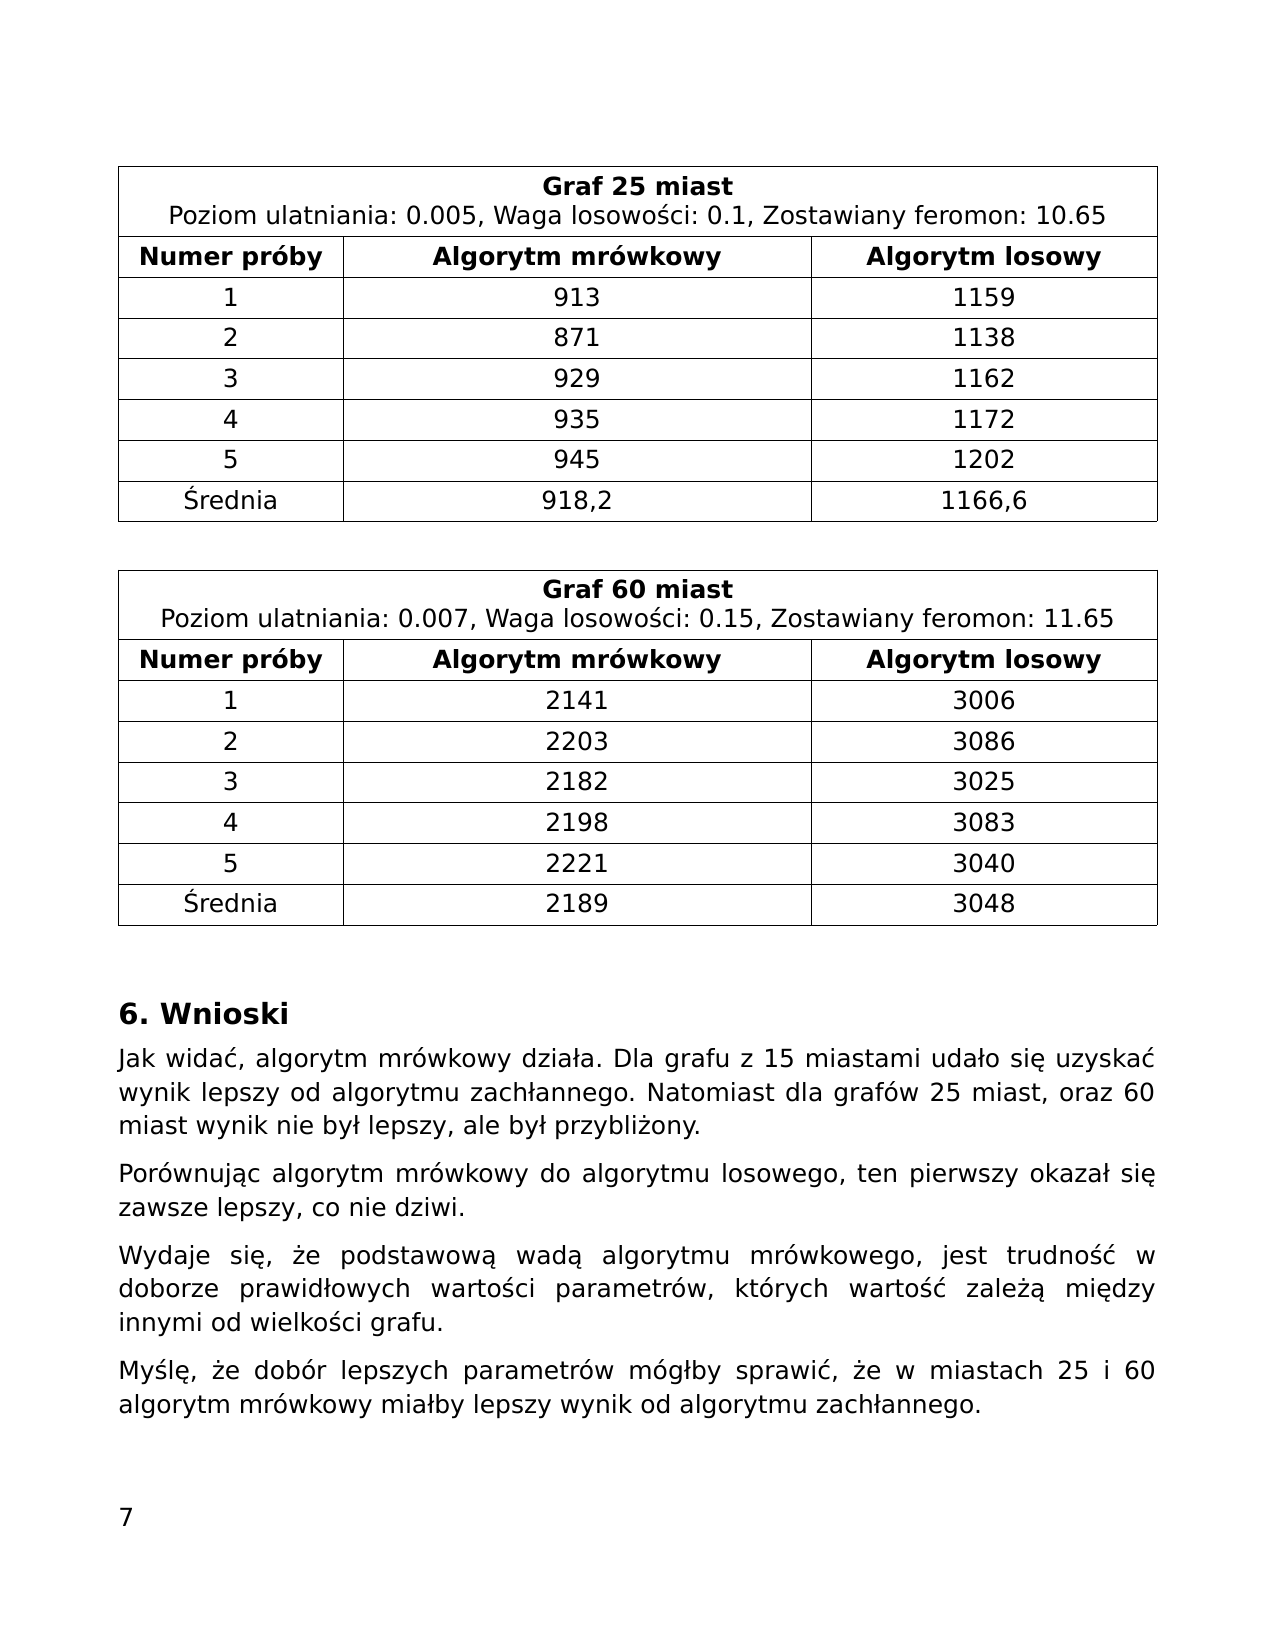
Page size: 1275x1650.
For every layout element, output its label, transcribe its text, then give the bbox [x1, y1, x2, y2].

table_cell 2 [119, 722, 343, 762]
text Porównując algorytm mrówkowy do algorytmu losowego, ten pierwszy okazał się zawsze lepszy, co nie dziwi. [118, 1159, 1157, 1222]
table_cell Średnia [119, 885, 343, 924]
table_cell 1 [119, 278, 343, 318]
table_cell 929 [344, 359, 811, 399]
text Jak widać, algorytm mrówkowy działa. Dla grafu z 15 miastami udało się uzyskać wynik lepszy od algorytmu zachłannego. Natomiast dla grafów 25 miast, oraz 60 miast wynik nie był lepszy, ale był przybliżony. [118, 1044, 1157, 1140]
table_cell 2198 [344, 803, 811, 843]
table_cell 871 [344, 319, 811, 358]
table_cell 1159 [812, 278, 1157, 318]
table_cell 3083 [812, 803, 1157, 843]
table_cell 5 [119, 441, 343, 481]
text Myślę, że dobór lepszych parametrów mógłby sprawić, że w miastach 25 i 60 algorytm mrówkowy miałby lepszy wynik od algorytmu zachłannego. [118, 1356, 1157, 1419]
text Wydaje się, że podstawową wadą algorytmu mrówkowego, jest trudność w doborze prawidłowych wartości parametrów, których wartość zależą między innymi od wielkości grafu. [118, 1241, 1157, 1337]
table_cell 1 [119, 681, 343, 721]
table_cell 1138 [812, 319, 1157, 358]
table_header Graf 60 miast Poziom ulatniania: 0.007, Waga losowości: 0.15, Zostawiany feromon: 11.65 [119, 571, 1157, 639]
table_cell Algorytm mrówkowy [344, 237, 811, 277]
table_cell 2182 [344, 763, 811, 802]
table_cell 918,2 [344, 482, 811, 521]
table_cell Algorytm losowy [812, 237, 1157, 277]
table_cell Numer próby [119, 237, 343, 277]
table_cell 1162 [812, 359, 1157, 399]
table_cell 3 [119, 763, 343, 802]
table_cell 2189 [344, 885, 811, 924]
table_cell 4 [119, 803, 343, 843]
subtitle 6. Wnioski [118, 998, 1157, 1032]
table_cell 2203 [344, 722, 811, 762]
table_header Graf 25 miast Poziom ulatniania: 0.005, Waga losowości: 0.1, Zostawiany feromon: 10.65 [119, 167, 1157, 236]
table_cell 3086 [812, 722, 1157, 762]
table_cell 2141 [344, 681, 811, 721]
table_cell 913 [344, 278, 811, 318]
table_cell 4 [119, 400, 343, 440]
table_cell 3025 [812, 763, 1157, 802]
table_cell 3040 [812, 844, 1157, 884]
table_cell 1172 [812, 400, 1157, 440]
table_cell Algorytm mrówkowy [344, 640, 811, 680]
table_cell Algorytm losowy [812, 640, 1157, 680]
table_cell Średnia [119, 482, 343, 521]
table_cell 1166,6 [812, 482, 1157, 521]
table_cell 935 [344, 400, 811, 440]
table_cell 3 [119, 359, 343, 399]
table_cell 945 [344, 441, 811, 481]
table_cell 5 [119, 844, 343, 884]
table_cell Numer próby [119, 640, 343, 680]
table_cell 3048 [812, 885, 1157, 924]
table_cell 2221 [344, 844, 811, 884]
table_cell 2 [119, 319, 343, 358]
table_cell 3006 [812, 681, 1157, 721]
table_cell 1202 [812, 441, 1157, 481]
